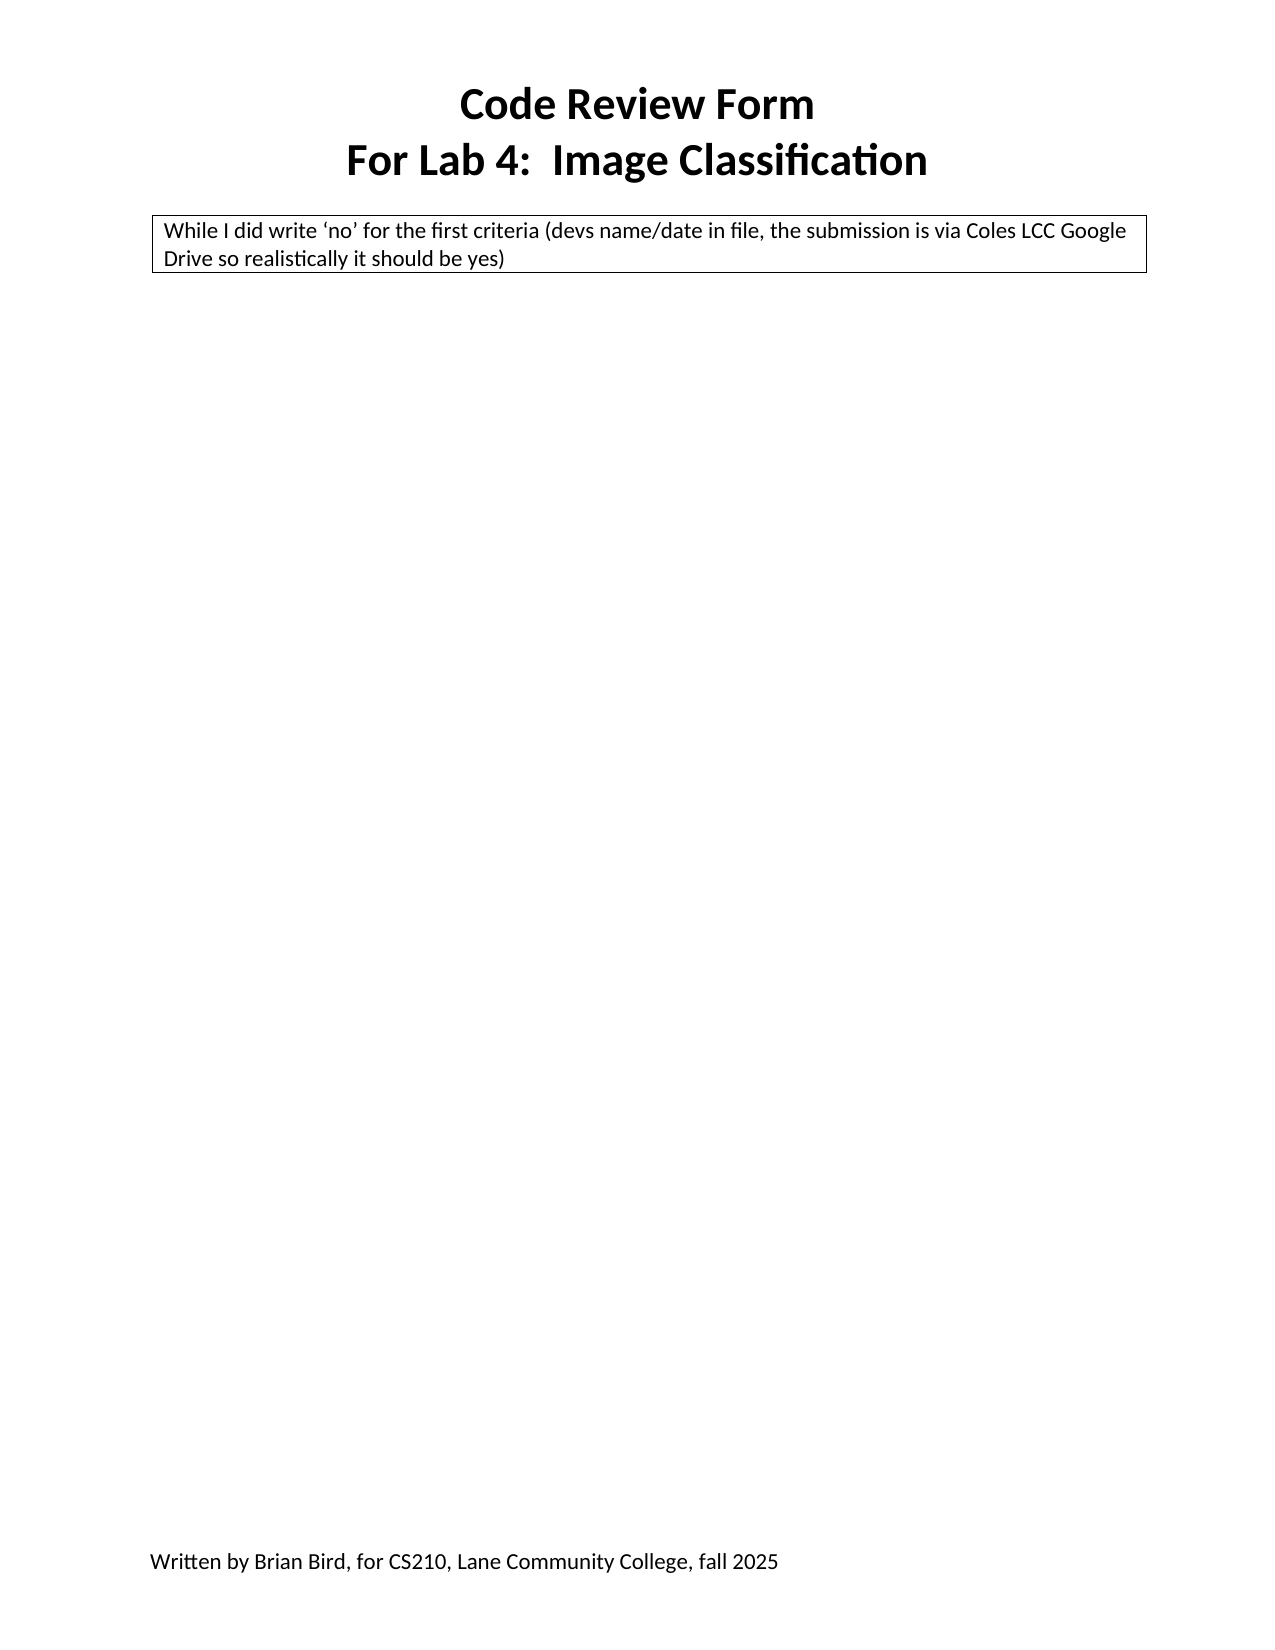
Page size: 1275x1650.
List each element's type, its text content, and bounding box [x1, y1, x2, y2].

table_cell While I did write ‘no’ for the first criteria (devs name/date in file, the submission is via Coles LCC Google Drive so realistically it should be yes) [153, 216, 1146, 272]
